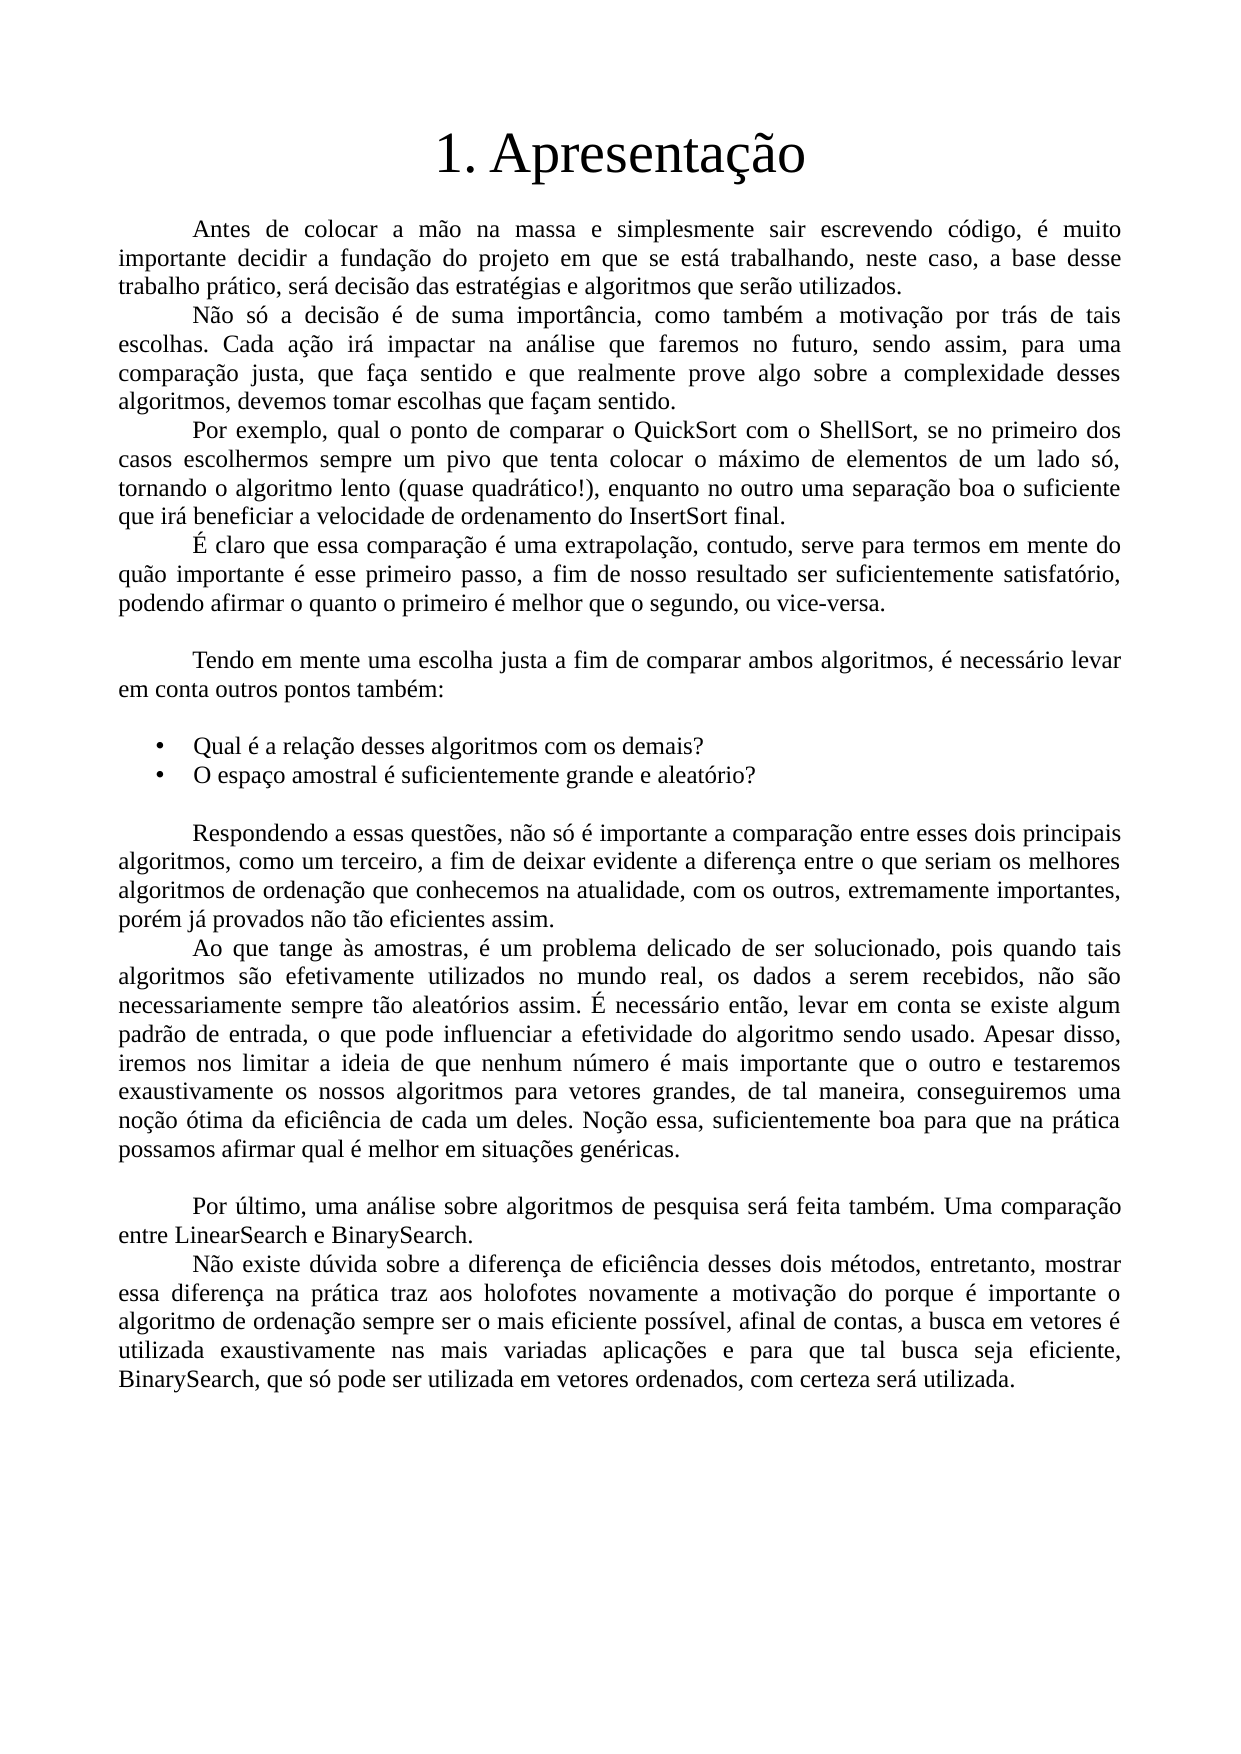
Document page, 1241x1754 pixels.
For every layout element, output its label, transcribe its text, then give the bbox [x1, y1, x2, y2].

text Não só a decisão é de suma importância, como também a motivação por trás de tais escolhas. Cada ação irá impactar na análise que faremos no futuro, sendo assim, para uma comparação justa, que faça sentido e que realmente prove algo sobre a complexidade desses algoritmos, devemos tomar escolhas que façam sentido. [118, 300, 1122, 415]
text Não existe dúvida sobre a diferença de eficiência desses dois métodos, entretanto, mostrar essa diferença na prática traz aos holofotes novamente a motivação do porque é importante o algoritmo de ordenação sempre ser o mais eficiente possível, afinal de contas, a busca em vetores é utilizada exaustivamente nas mais variadas aplicações e para que tal busca seja eficiente, BinarySearch, que só pode ser utilizada em vetores ordenados, com certeza será utilizada. [118, 1249, 1122, 1393]
text Ao que tange às amostras, é um problema delicado de ser solucionado, pois quando tais algoritmos são efetivamente utilizados no mundo real, os dados a serem recebidos, não são necessariamente sempre tão aleatórios assim. É necessário então, levar em conta se existe algum padrão de entrada, o que pode influenciar a efetividade do algoritmo sendo usado. Apesar disso, iremos nos limitar a ideia de que nenhum número é mais importante que o outro e testaremos exaustivamente os nossos algoritmos para vetores grandes, de tal maneira, conseguiremos uma noção ótima da eficiência de cada um deles. Noção essa, suficientemente boa para que na prática possamos afirmar qual é melhor em situações genéricas. [118, 933, 1122, 1163]
text Tendo em mente uma escolha justa a fim de comparar ambos algoritmos, é necessário levar em conta outros pontos também: [118, 645, 1122, 703]
text 1. Apresentação [118, 118, 1122, 185]
text Por último, uma análise sobre algoritmos de pesquisa será feita também. Uma comparação entre LinearSearch e BinarySearch. [118, 1191, 1122, 1249]
text Respondendo a essas questões, não só é importante a comparação entre esses dois principais algoritmos, como um terceiro, a fim de deixar evidente a diferença entre o que seriam os melhores algoritmos de ordenação que conhecemos na atualidade, com os outros, extremamente importantes, porém já provados não tão eficientes assim. [118, 818, 1122, 933]
text Por exemplo, qual o ponto de comparar o QuickSort com o ShellSort, se no primeiro dos casos escolhermos sempre um pivo que tenta colocar o máximo de elementos de um lado só, tornando o algoritmo lento (quase quadrático!), enquanto no outro uma separação boa o suficiente que irá beneficiar a velocidade de ordenamento do InsertSort final. [118, 415, 1122, 530]
list Qual é a relação desses algoritmos com os demais? [156, 731, 1122, 760]
text Antes de colocar a mão na massa e simplesmente sair escrevendo código, é muito importante decidir a fundação do projeto em que se está trabalhando, neste caso, a base desse trabalho prático, será decisão das estratégias e algoritmos que serão utilizados. [118, 214, 1122, 300]
text É claro que essa comparação é uma extrapolação, contudo, serve para termos em mente do quão importante é esse primeiro passo, a fim de nosso resultado ser suficientemente satisfatório, podendo afirmar o quanto o primeiro é melhor que o segundo, ou vice-versa. [118, 530, 1122, 616]
list O espaço amostral é suficientemente grande e aleatório? [156, 760, 1122, 789]
